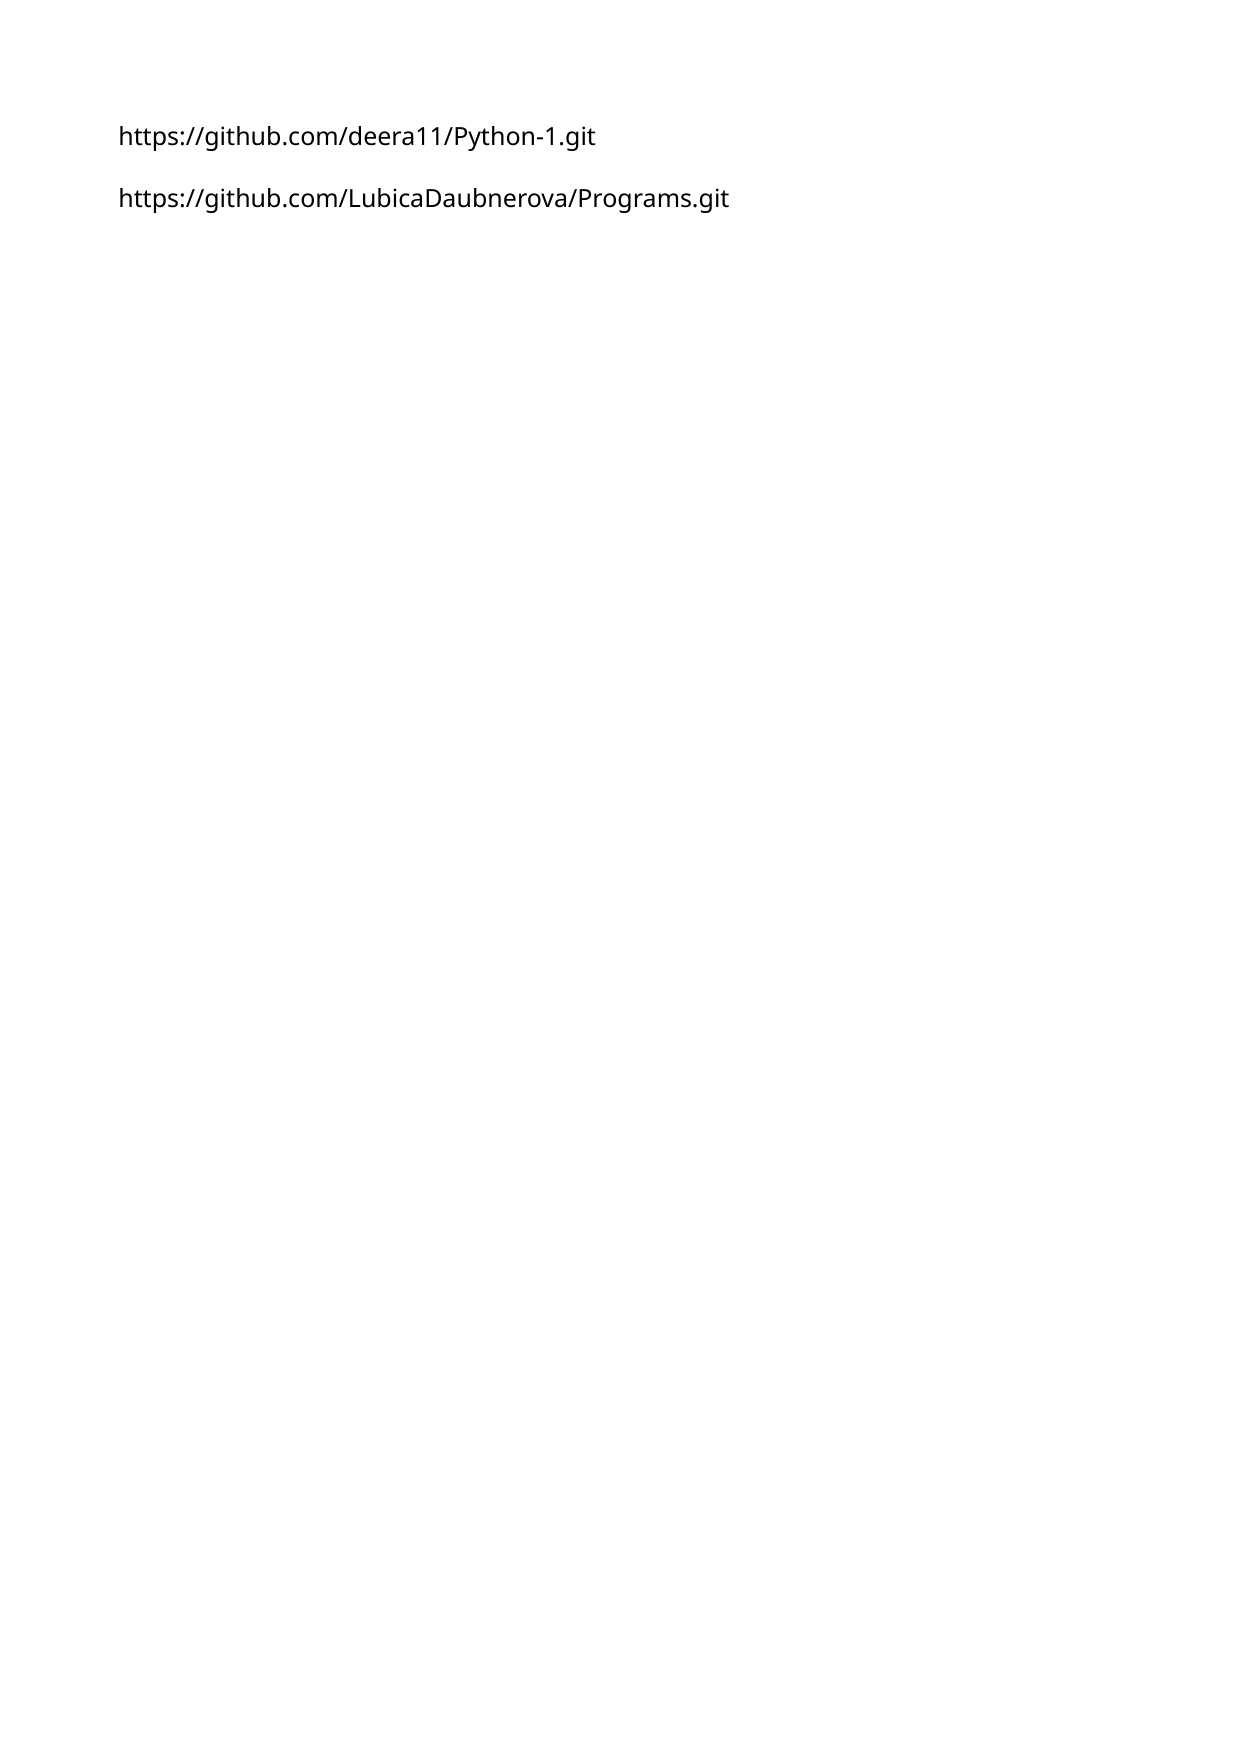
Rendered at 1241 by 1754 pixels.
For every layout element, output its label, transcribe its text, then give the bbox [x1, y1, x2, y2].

text https://github.com/deera11/Python-1.git [118, 118, 1122, 152]
text https://github.com/LubicaDaubnerova/Programs.git [118, 181, 1122, 215]
